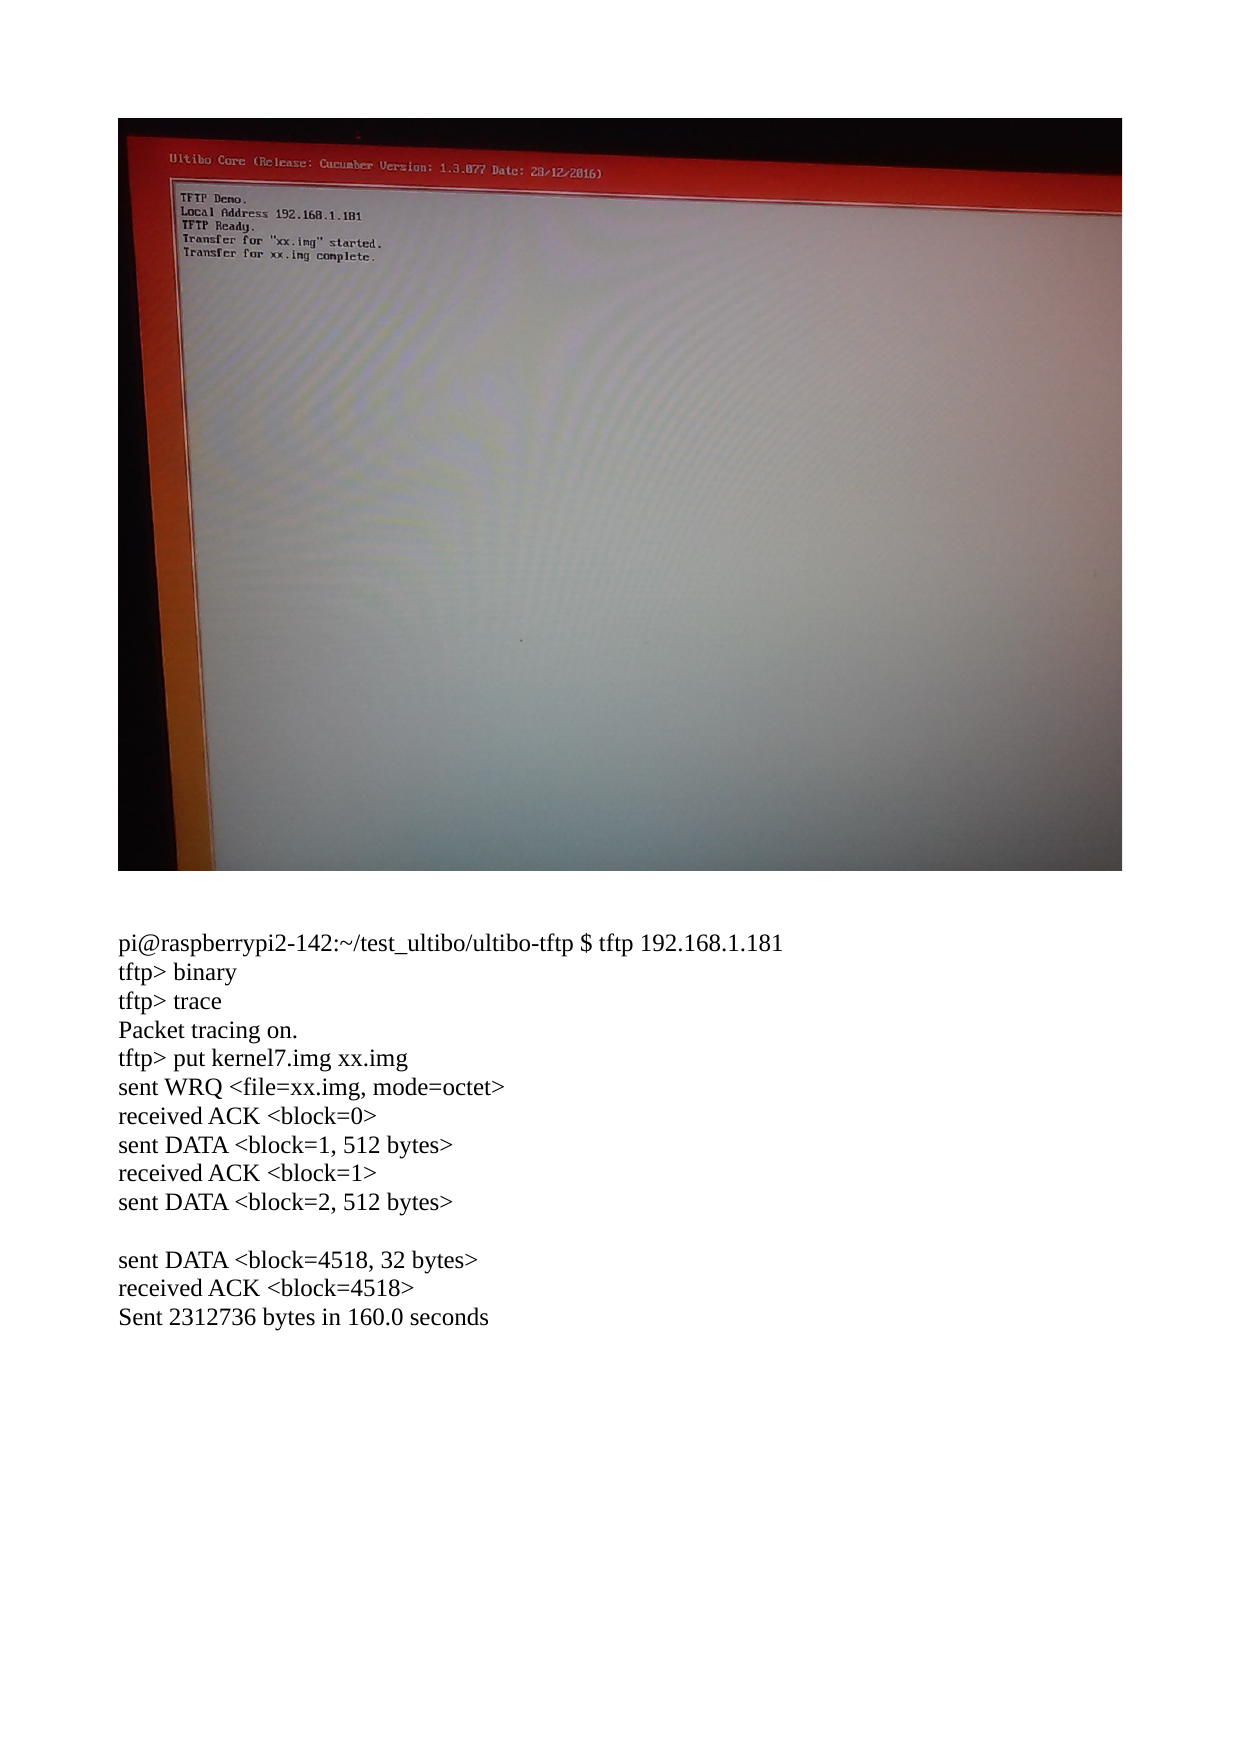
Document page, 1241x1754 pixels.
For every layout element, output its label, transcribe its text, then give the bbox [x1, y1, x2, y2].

text tftp> binary [118, 957, 1122, 986]
picture [118, 118, 1123, 871]
text tftp> put kernel7.img xx.img [118, 1043, 1122, 1072]
text sent DATA <block=2, 512 bytes> [118, 1187, 1122, 1216]
text sent DATA <block=4518, 32 bytes> [118, 1245, 1122, 1273]
text received ACK <block=4518> [118, 1273, 1122, 1302]
text received ACK <block=1> [118, 1158, 1122, 1187]
text pi@raspberrypi2-142:~/test_ultibo/ultibo-tftp $ tftp 192.168.1.181 [118, 928, 1122, 957]
text Packet tracing on. [118, 1015, 1122, 1043]
text Sent 2312736 bytes in 160.0 seconds [118, 1302, 1122, 1331]
text sent DATA <block=1, 512 bytes> [118, 1130, 1122, 1158]
text received ACK <block=0> [118, 1101, 1122, 1130]
text tftp> trace [118, 986, 1122, 1015]
text sent WRQ <file=xx.img, mode=octet> [118, 1072, 1122, 1101]
